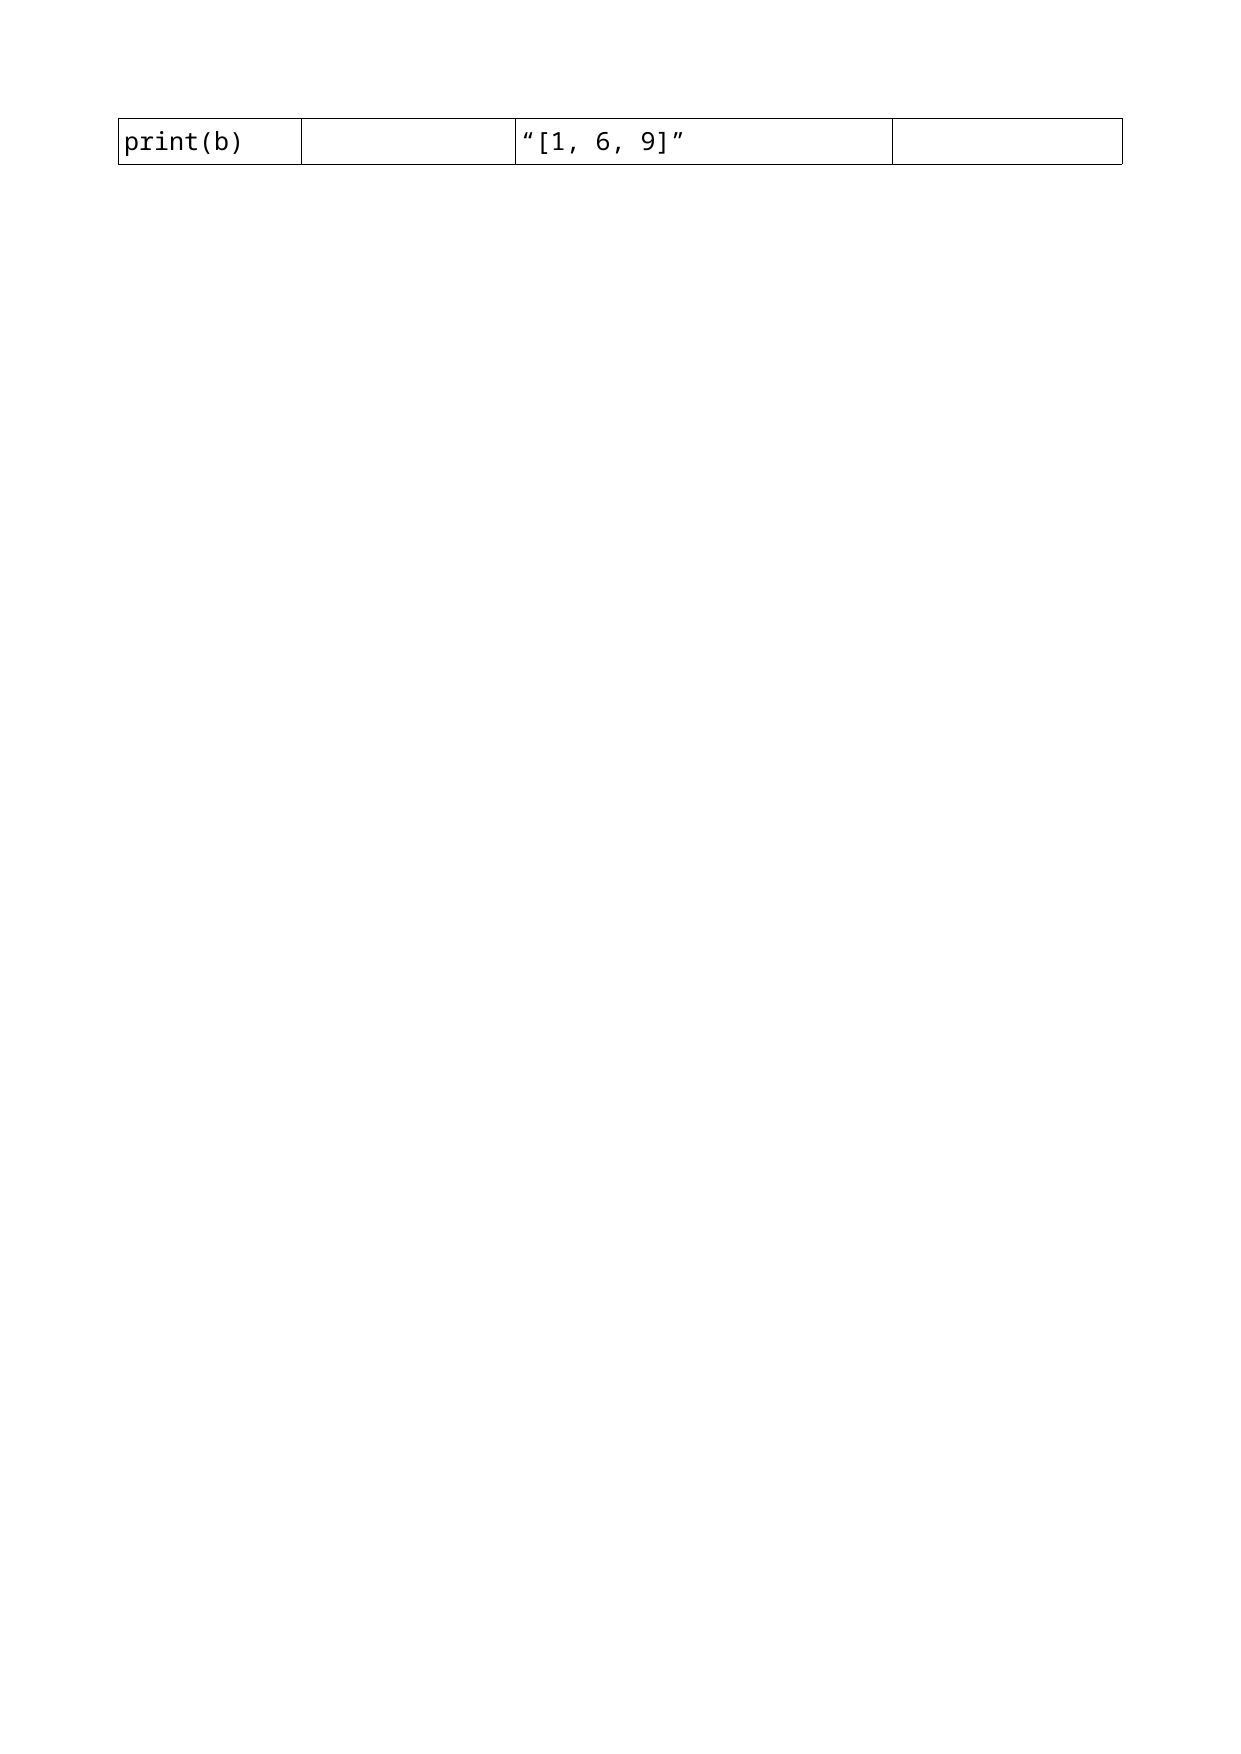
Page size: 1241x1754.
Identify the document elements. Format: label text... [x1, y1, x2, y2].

table_cell “[1, 6, 9]” [516, 119, 892, 164]
table_cell print(b) [119, 119, 301, 164]
table_cell [302, 119, 515, 164]
table_cell [893, 119, 1122, 164]
